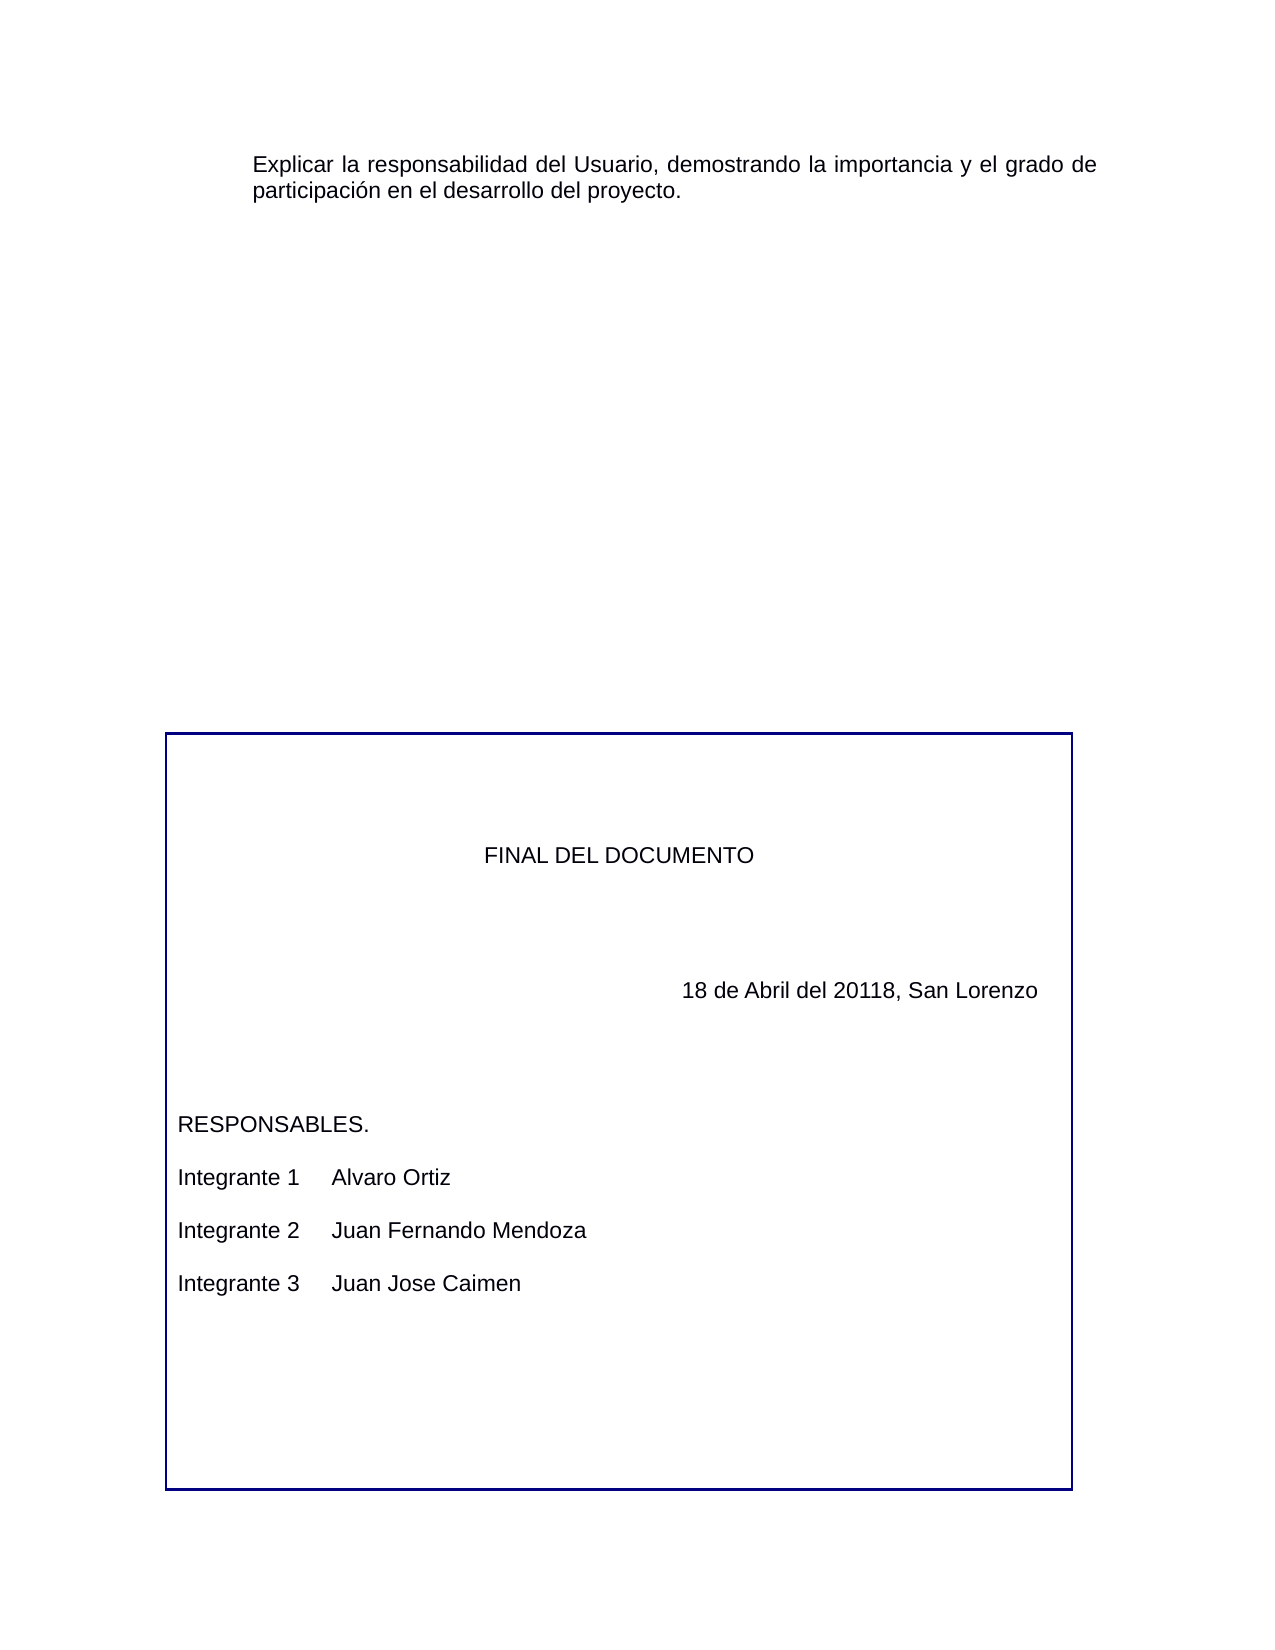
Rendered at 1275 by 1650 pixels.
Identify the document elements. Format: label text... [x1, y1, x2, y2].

table_header FINAL DEL DOCUMENTO 18 de Abril del 20118, San Lorenzo RESPONSABLES. Integrante 1 Alvaro Ortiz Integrante 2 Juan Fernando Mendoza Integrante 3 Juan Jose Caimen [167, 735, 1071, 1488]
text Explicar la responsabilidad del Usuario, demostrando la importancia y el grado de participación en el desarrollo del proyecto. [252, 151, 1098, 203]
